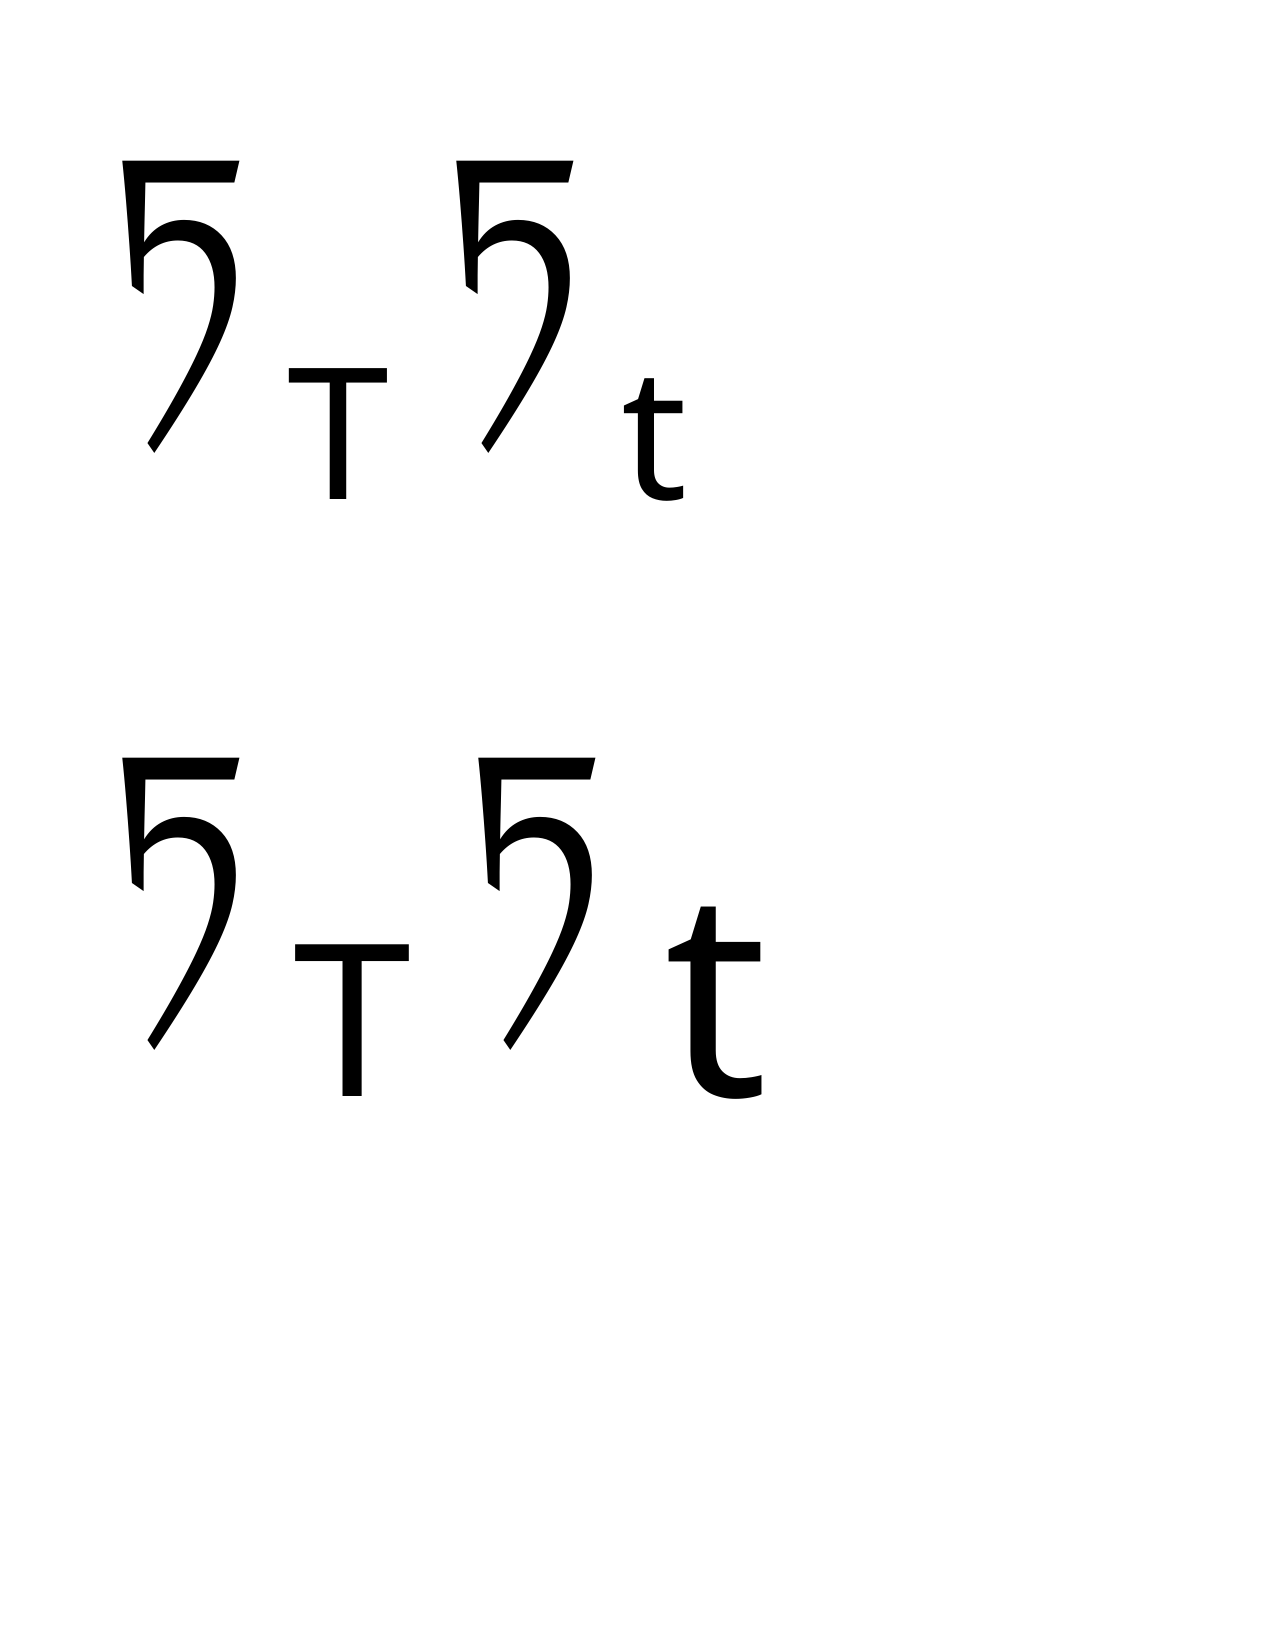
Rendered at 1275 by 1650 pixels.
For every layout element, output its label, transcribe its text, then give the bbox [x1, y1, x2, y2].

text ཏTཏt ཏTཏt ཏTཏt ཏTཏt [106, 106, 1169, 1200]
